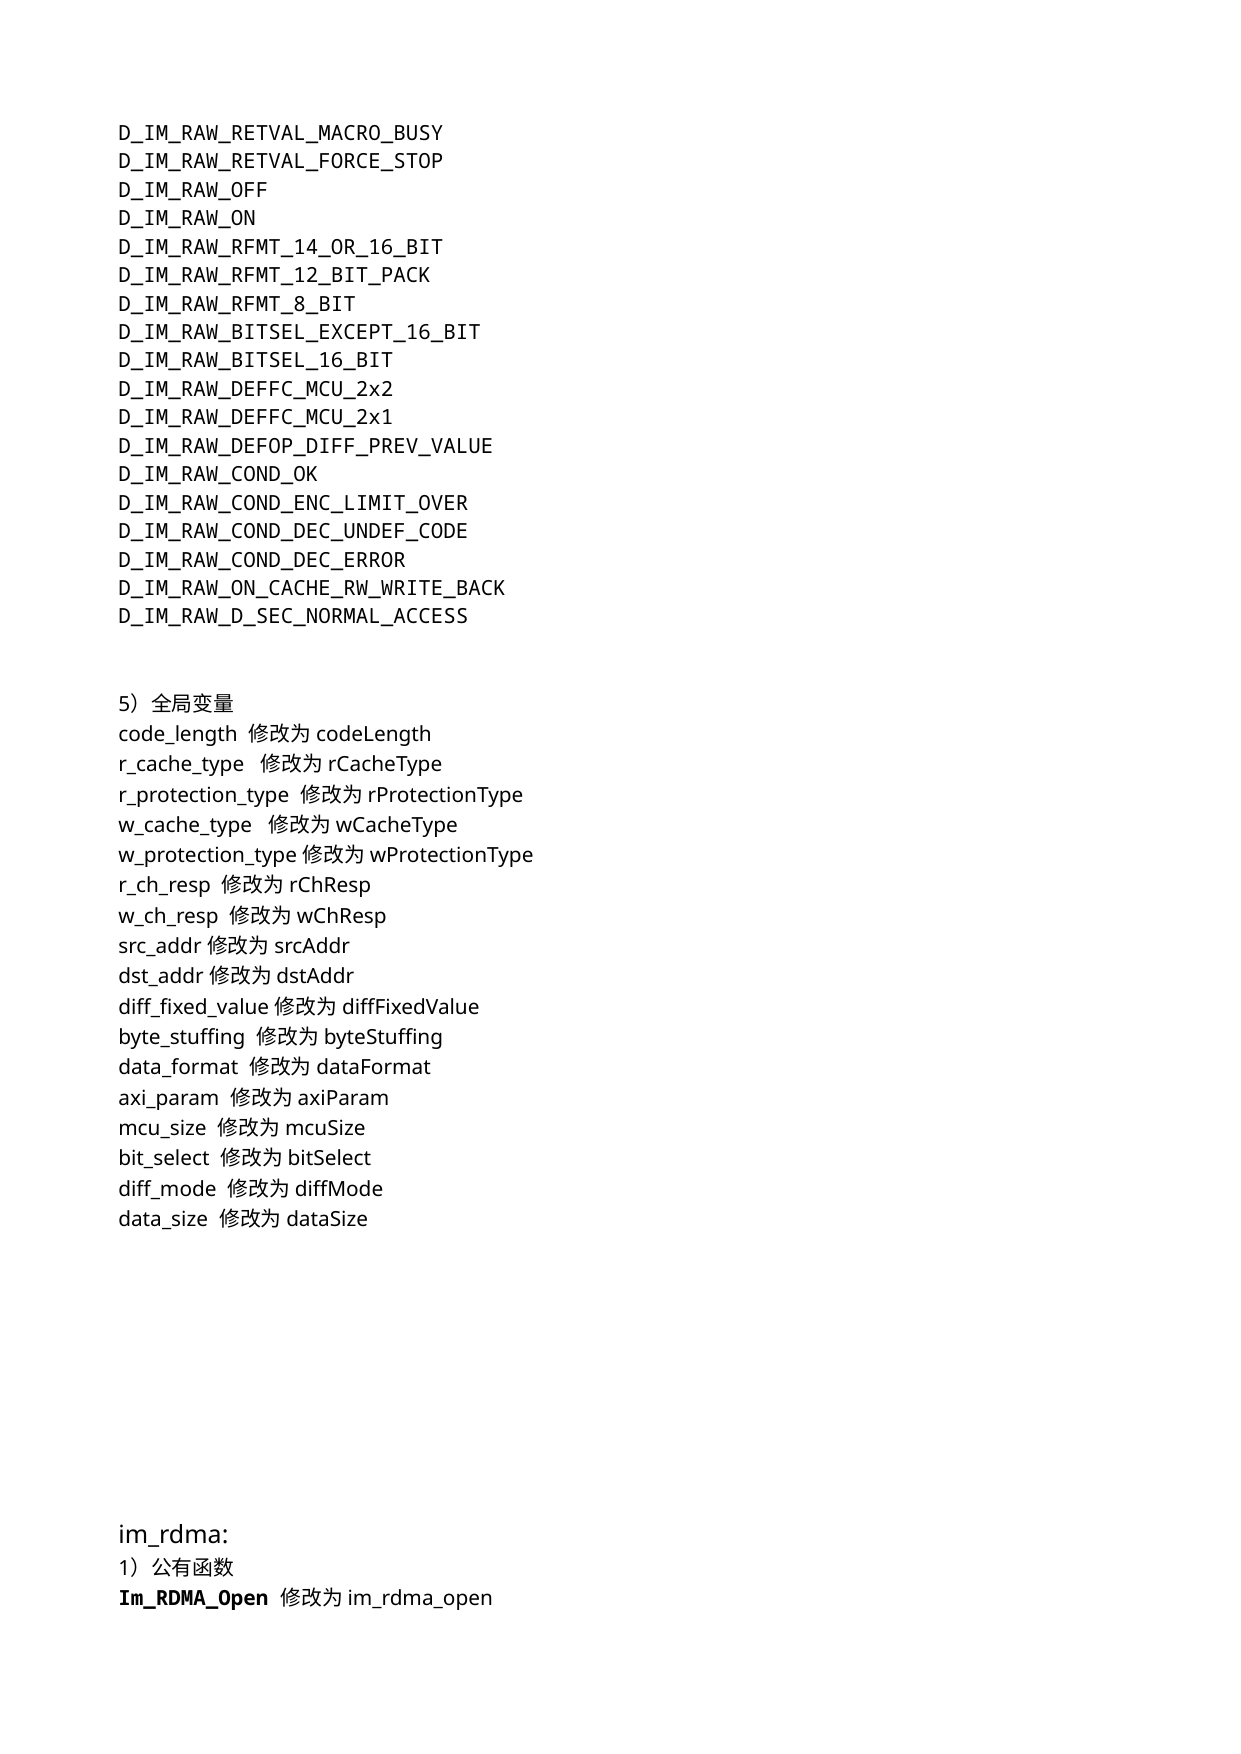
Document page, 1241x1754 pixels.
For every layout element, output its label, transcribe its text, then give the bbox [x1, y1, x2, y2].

text code_length 修改为 codeLength [118, 717, 1122, 747]
text D_IM_RAW_RETVAL_MACRO_BUSY [118, 118, 1122, 147]
text w_cache_type 修改为 wCacheType [118, 808, 1122, 838]
text Im_RDMA_Open 修改为im_rdma_open [118, 1581, 1122, 1612]
text D_IM_RAW_COND_DEC_ERROR [118, 545, 1122, 573]
text D_IM_RAW_D_SEC_NORMAL_ACCESS [118, 602, 1122, 630]
text diff_mode 修改为 diffMode [118, 1172, 1122, 1202]
text w_protection_type 修改为 wProtectionType [118, 838, 1122, 869]
text bit_select 修改为 bitSelect [118, 1142, 1122, 1172]
text D_IM_RAW_COND_ENC_LIMIT_OVER [118, 488, 1122, 516]
text axi_param 修改为 axiParam [118, 1081, 1122, 1111]
text D_IM_RAW_BITSEL_16_BIT [118, 346, 1122, 374]
text r_cache_type 修改为 rCacheType [118, 747, 1122, 778]
text data_size 修改为 dataSize [118, 1202, 1122, 1232]
text 1）公有函数 [118, 1551, 1122, 1581]
text diff_fixed_value 修改为 diffFixedValue [118, 990, 1122, 1020]
text D_IM_RAW_ON_CACHE_RW_WRITE_BACK [118, 573, 1122, 602]
text D_IM_RAW_OFF [118, 175, 1122, 203]
text D_IM_RAW_RETVAL_FORCE_STOP [118, 147, 1122, 175]
text byte_stuffing 修改为 byteStuffing [118, 1020, 1122, 1051]
text D_IM_RAW_RFMT_12_BIT_PACK [118, 260, 1122, 289]
text src_addr 修改为 srcAddr [118, 929, 1122, 960]
text D_IM_RAW_DEFFC_MCU_2x2 [118, 374, 1122, 402]
text D_IM_RAW_BITSEL_EXCEPT_16_BIT [118, 317, 1122, 346]
text mcu_size 修改为 mcuSize [118, 1111, 1122, 1142]
text data_format 修改为 dataFormat [118, 1051, 1122, 1081]
text r_ch_resp 修改为 rChResp [118, 869, 1122, 899]
text 5）全局变量 [118, 687, 1122, 717]
text D_IM_RAW_COND_OK [118, 459, 1122, 488]
text D_IM_RAW_COND_DEC_UNDEF_CODE [118, 516, 1122, 545]
text D_IM_RAW_ON [118, 203, 1122, 232]
text D_IM_RAW_DEFOP_DIFF_PREV_VALUE [118, 431, 1122, 459]
text dst_addr 修改为 dstAddr [118, 960, 1122, 990]
text r_protection_type 修改为 rProtectionType [118, 778, 1122, 808]
text im_rdma: [118, 1517, 1122, 1551]
text D_IM_RAW_RFMT_14_OR_16_BIT [118, 232, 1122, 260]
text D_IM_RAW_RFMT_8_BIT [118, 289, 1122, 317]
text w_ch_resp 修改为 wChResp [118, 899, 1122, 929]
text D_IM_RAW_DEFFC_MCU_2x1 [118, 402, 1122, 431]
